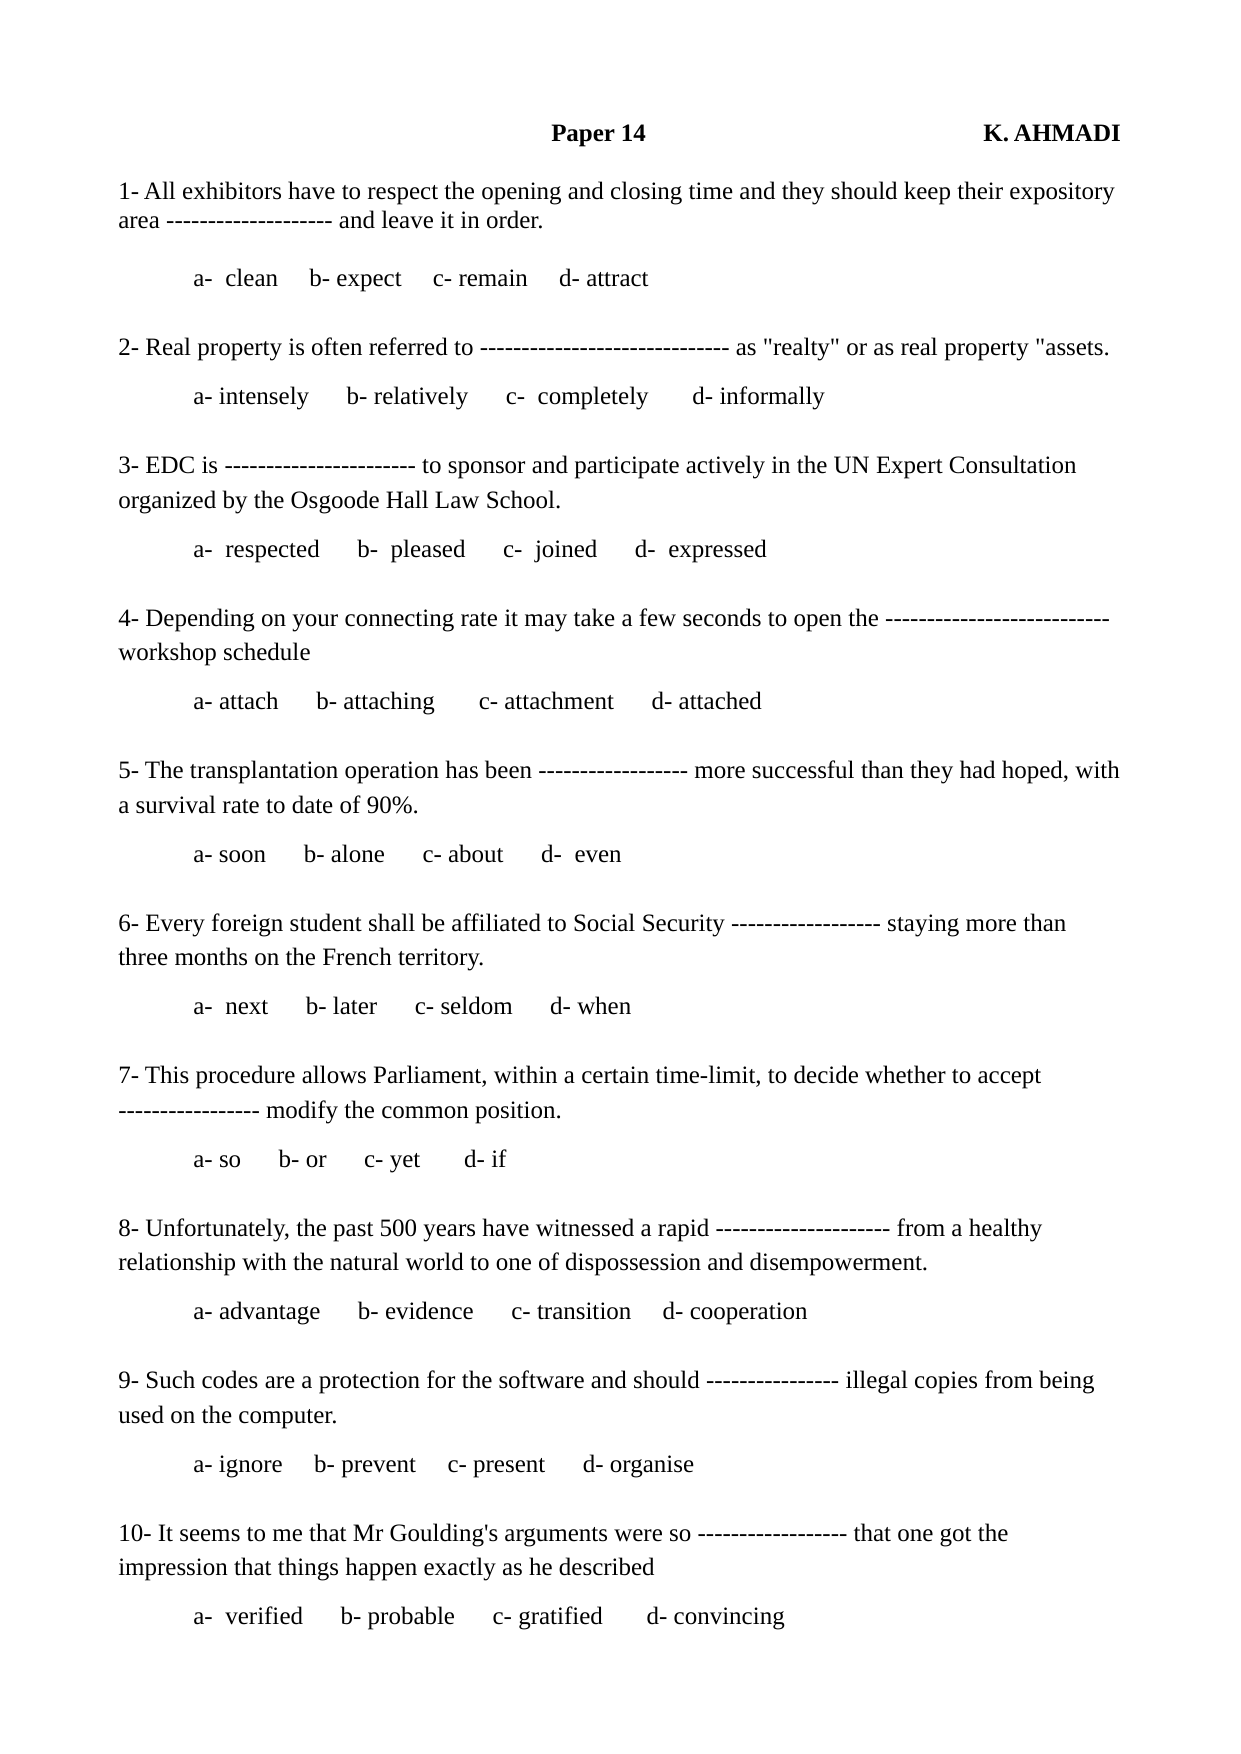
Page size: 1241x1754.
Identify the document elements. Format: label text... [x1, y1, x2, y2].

list a- attach b- attaching c- attachment d- attached [164, 686, 1122, 715]
text 3- EDC is ----------------------- to sponsor and participate actively in the UN Expert Consultation organized by the Osgoode Hall Law School. [118, 450, 1122, 513]
list a- clean b- expect c- remain d- attract [164, 263, 1122, 292]
list a- ignore b- prevent c- present d- organise [164, 1449, 1122, 1478]
list a- so b- or c- yet d- if [164, 1144, 1122, 1173]
list a- verified b- probable c- gratified d- convincing [164, 1601, 1122, 1630]
text 4- Depending on your connecting rate it may take a few seconds to open the --------------------------- workshop schedule [118, 603, 1122, 666]
text 1- All exhibitors have to respect the opening and closing time and they should keep their expository area -------------------- and leave it in order. [118, 176, 1122, 234]
text 6- Every foreign student shall be affiliated to Social Security ------------------ staying more than three months on the French territory. [118, 908, 1122, 971]
list a- next b- later c- seldom d- when [164, 991, 1122, 1020]
text 8- Unfortunately, the past 500 years have witnessed a rapid --------------------- from a healthy relationship with the natural world to one of dispossession and disempowerment. [118, 1213, 1122, 1276]
text 2- Real property is often referred to ------------------------------ as "realty" or as real property "assets. [118, 332, 1122, 361]
list a- advantage b- evidence c- transition d- cooperation [164, 1296, 1122, 1325]
text 5- The transplantation operation has been ------------------ more successful than they had hoped, with a survival rate to date of 90%. [118, 755, 1122, 818]
text 9- Such codes are a protection for the software and should ---------------- illegal copies from being used on the computer. [118, 1365, 1122, 1428]
list a- intensely b- relatively c- completely d- informally [164, 381, 1122, 410]
text 7- This procedure allows Parliament, within a certain time-limit, to decide whether to accept ----------------- modify the common position. [118, 1060, 1122, 1123]
text Paper 14 K. AHMADI [118, 118, 1122, 147]
text 10- It seems to me that Mr Goulding's arguments were so ------------------ that one got the impression that things happen exactly as he described [118, 1518, 1122, 1581]
list a- respected b- pleased c- joined d- expressed [164, 534, 1122, 563]
list a- soon b- alone c- about d- even [164, 839, 1122, 868]
